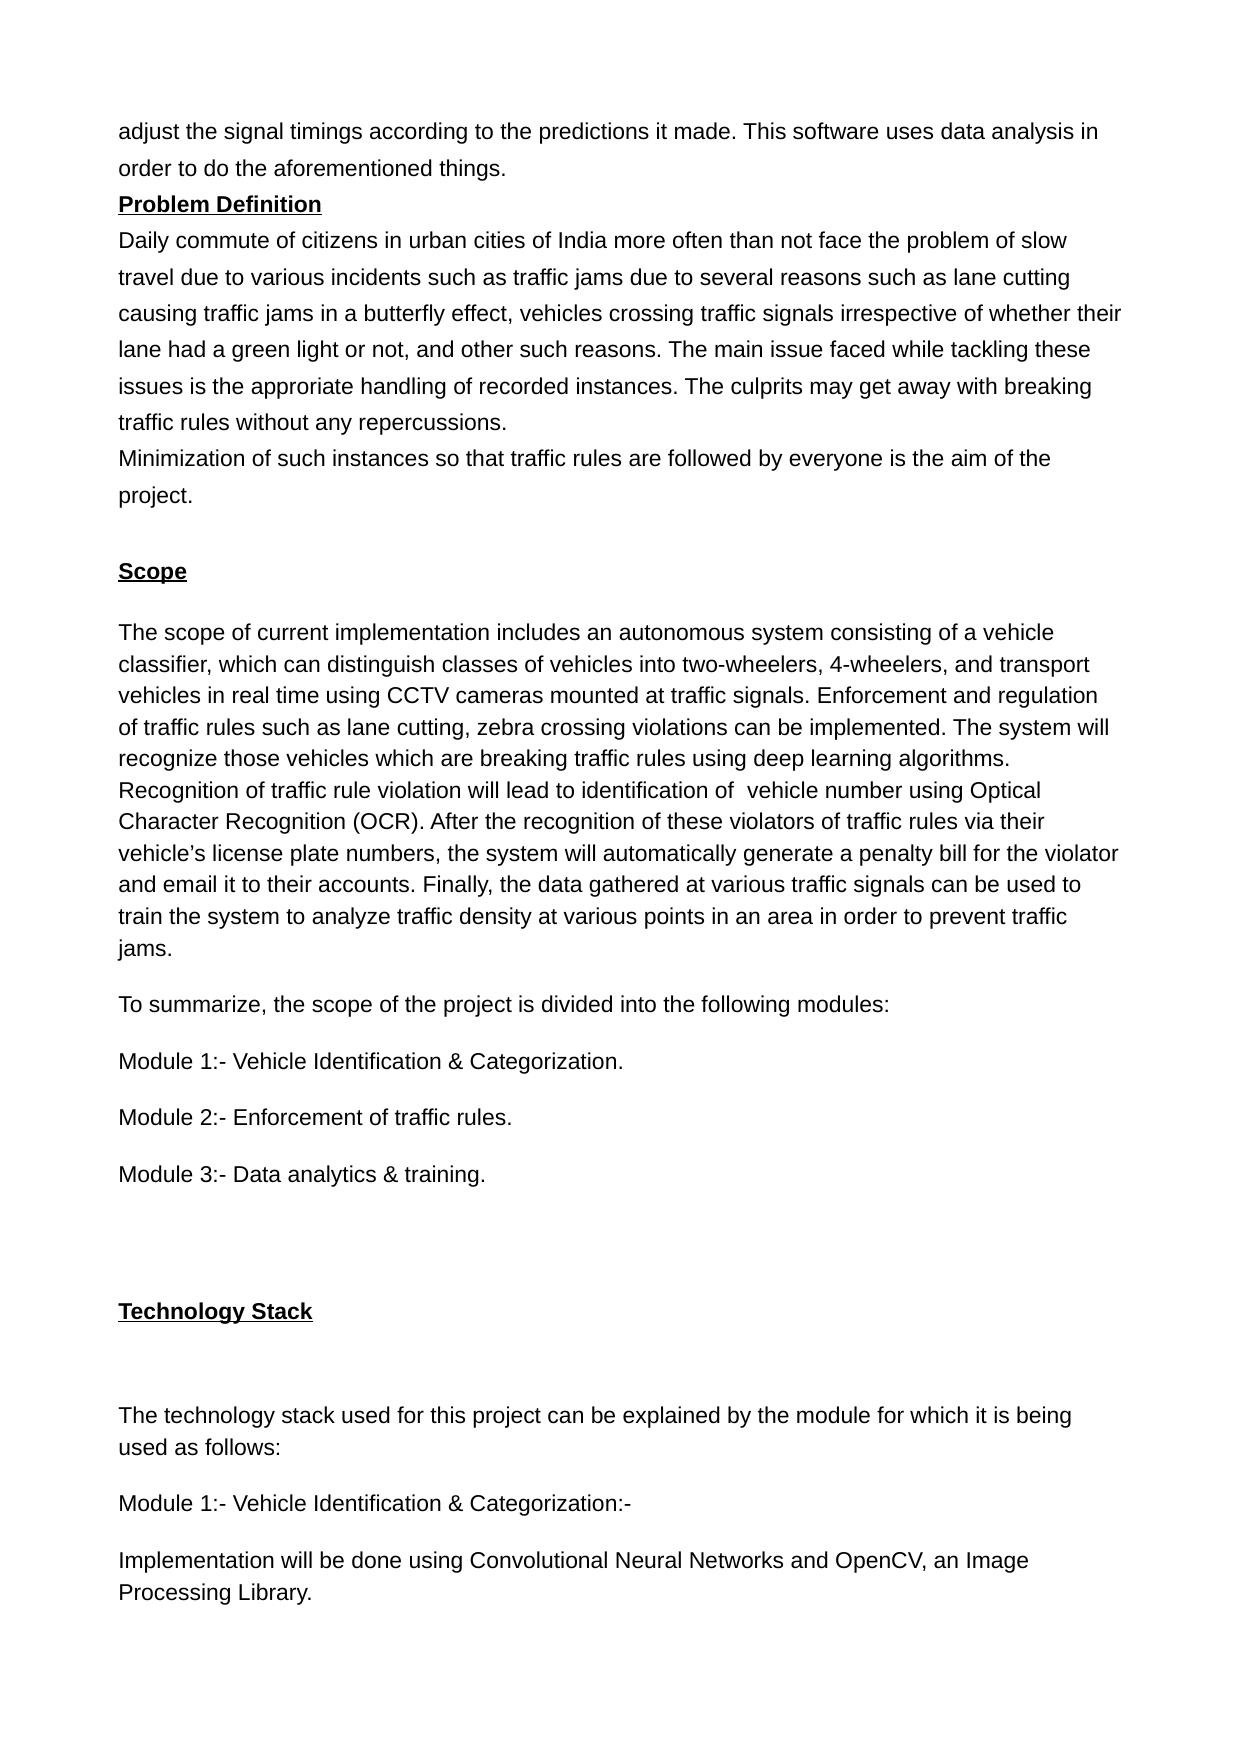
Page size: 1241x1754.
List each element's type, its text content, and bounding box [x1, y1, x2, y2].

text Daily commute of citizens in urban cities of India more often than not face the problem of slow travel due to various incidents such as traffic jams due to several reasons such as lane cutting causing traffic jams in a butterfly effect, vehicles crossing traffic signals irrespective of whether their lane had a green light or not, and other such reasons. The main issue faced while tackling these issues is the approriate handling of recorded instances. The culprits may get away with breaking traffic rules without any repercussions. [118, 227, 1122, 435]
text Module 1:- Vehicle Identification & Categorization. [118, 1048, 1122, 1074]
text Minimization of such instances so that traffic rules are followed by everyone is the aim of the project. [118, 445, 1122, 508]
text Scope [118, 558, 1122, 584]
text The technology stack used for this project can be explained by the module for which it is being used as follows: [118, 1402, 1122, 1460]
text adjust the signal timings according to the predictions it made. This software uses data analysis in order to do the aforementioned things. [118, 118, 1122, 181]
text Module 2:- Enforcement of traffic rules. [118, 1104, 1122, 1131]
text Implementation will be done using Convolutional Neural Networks and OpenCV, an Image Processing Library. [118, 1547, 1122, 1605]
text Module 3:- Data analytics & training. [118, 1161, 1122, 1187]
text Module 1:- Vehicle Identification & Categorization:- [118, 1490, 1122, 1517]
text Problem Definition [118, 191, 1122, 217]
text To summarize, the scope of the project is divided into the following modules: [118, 991, 1122, 1017]
text The scope of current implementation includes an autonomous system consisting of a vehicle classifier, which can distinguish classes of vehicles into two-wheelers, 4-wheelers, and transport vehicles in real time using CCTV cameras mounted at traffic signals. Enforcement and regulation of traffic rules such as lane cutting, zebra crossing violations can be implemented. The system will recognize those vehicles which are breaking traffic rules using deep learning algorithms. Recognition of traffic rule violation will lead to identification of vehicle number using Optical Character Recognition (OCR). After the recognition of these violators of traffic rules via their vehicle’s license plate numbers, the system will automatically generate a penalty bill for the violator and email it to their accounts. Finally, the data gathered at various traffic signals can be used to train the system to analyze traffic density at various points in an area in order to prevent traffic jams. [118, 619, 1122, 961]
text Technology Stack [118, 1298, 1122, 1324]
